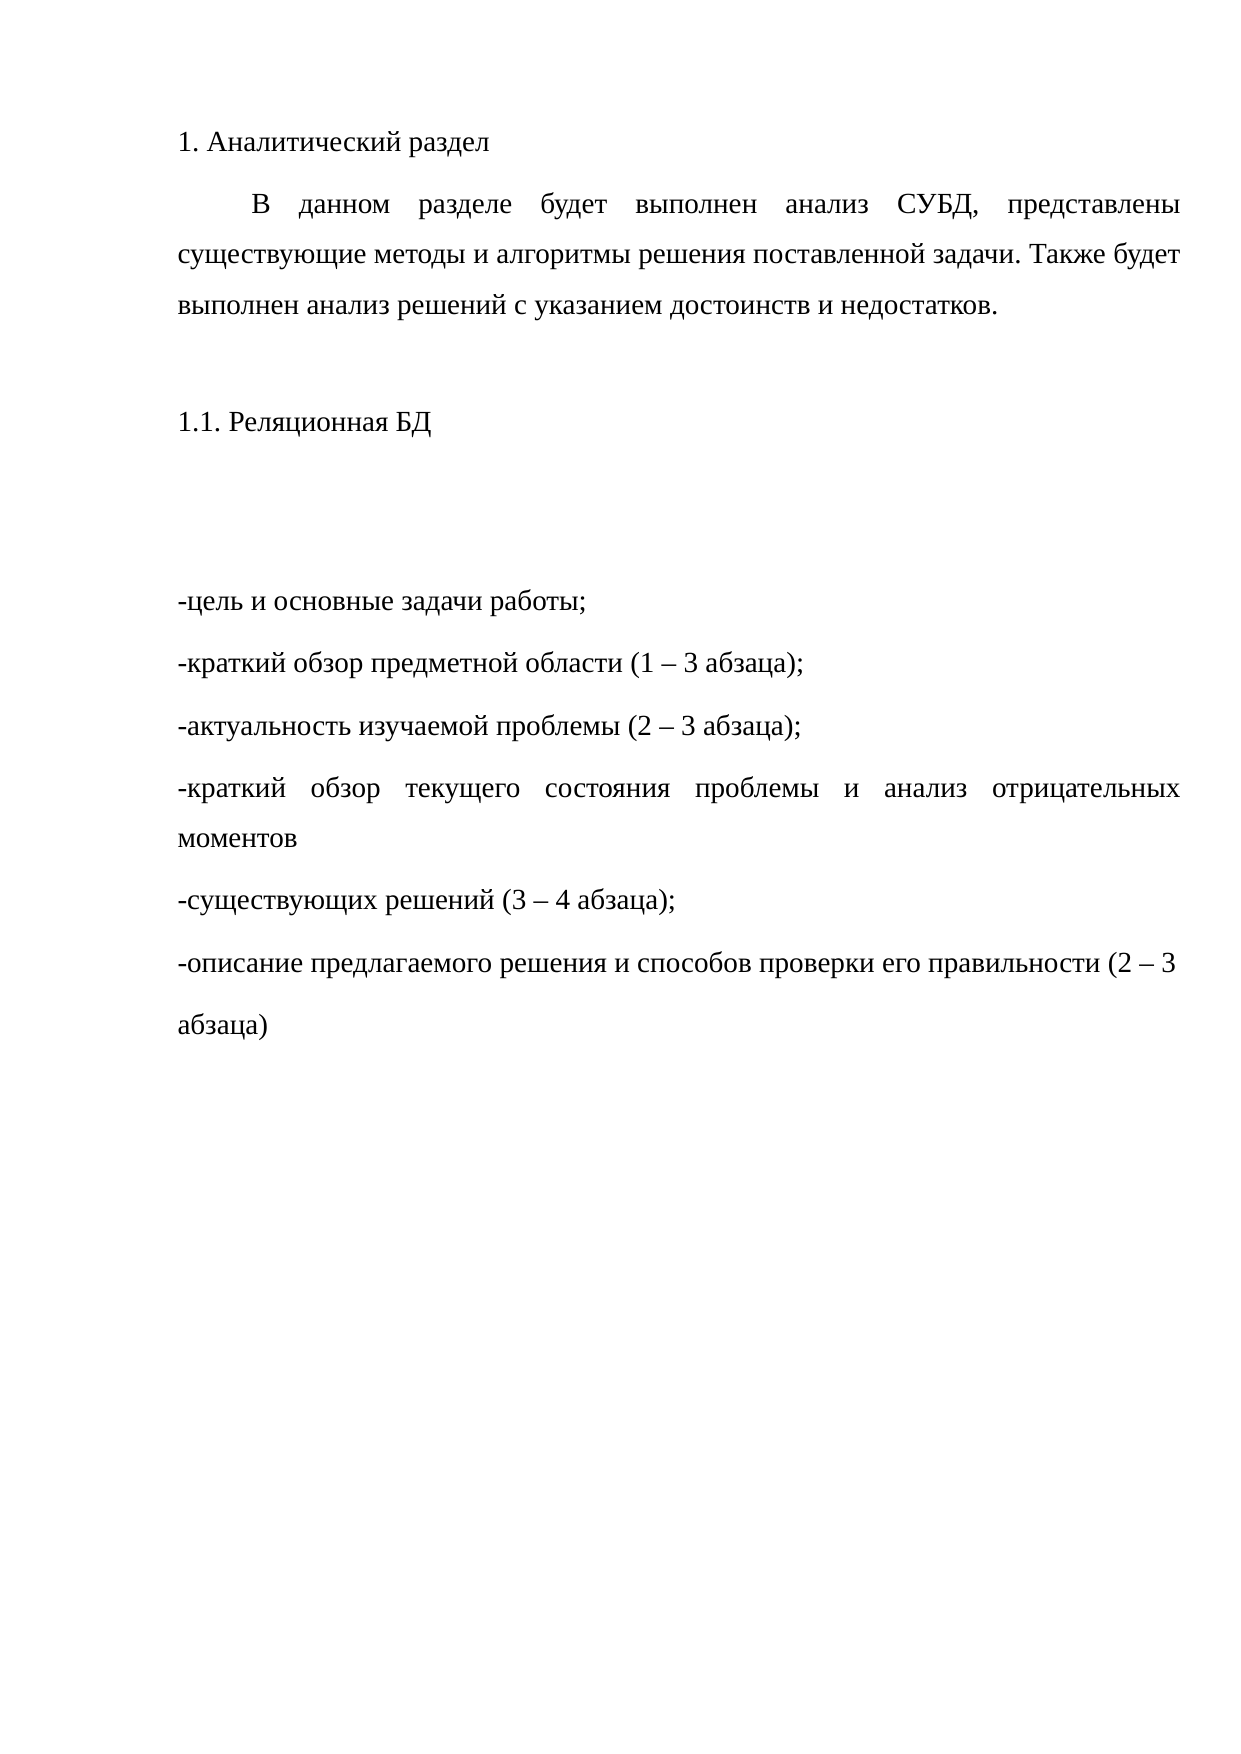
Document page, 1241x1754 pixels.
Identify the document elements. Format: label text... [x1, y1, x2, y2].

text -актуальность изучаемой проблемы (2 – 3 абзаца); [177, 708, 1181, 741]
text -цель и основные задачи работы; [177, 583, 1181, 617]
text -краткий обзор предметной области (1 – 3 абзаца); [177, 646, 1181, 679]
text абзаца) [177, 1007, 1181, 1040]
text 1.1. Реляционная БД [177, 404, 1181, 438]
text В данном разделе будет выполнен анализ СУБД, представлены существующие методы и алгоритмы решения поставленной задачи. Также будет выполнен анализ решений с указанием достоинств и недостатков. [177, 186, 1181, 320]
text 1. Аналитический раздел [177, 124, 1181, 158]
text -описание предлагаемого решения и способов проверки его правильности (2 – 3 [177, 945, 1181, 978]
text -краткий обзор текущего состояния проблемы и анализ отрицательных моментов [177, 770, 1181, 854]
text -существующих решений (3 – 4 абзаца); [177, 882, 1181, 916]
